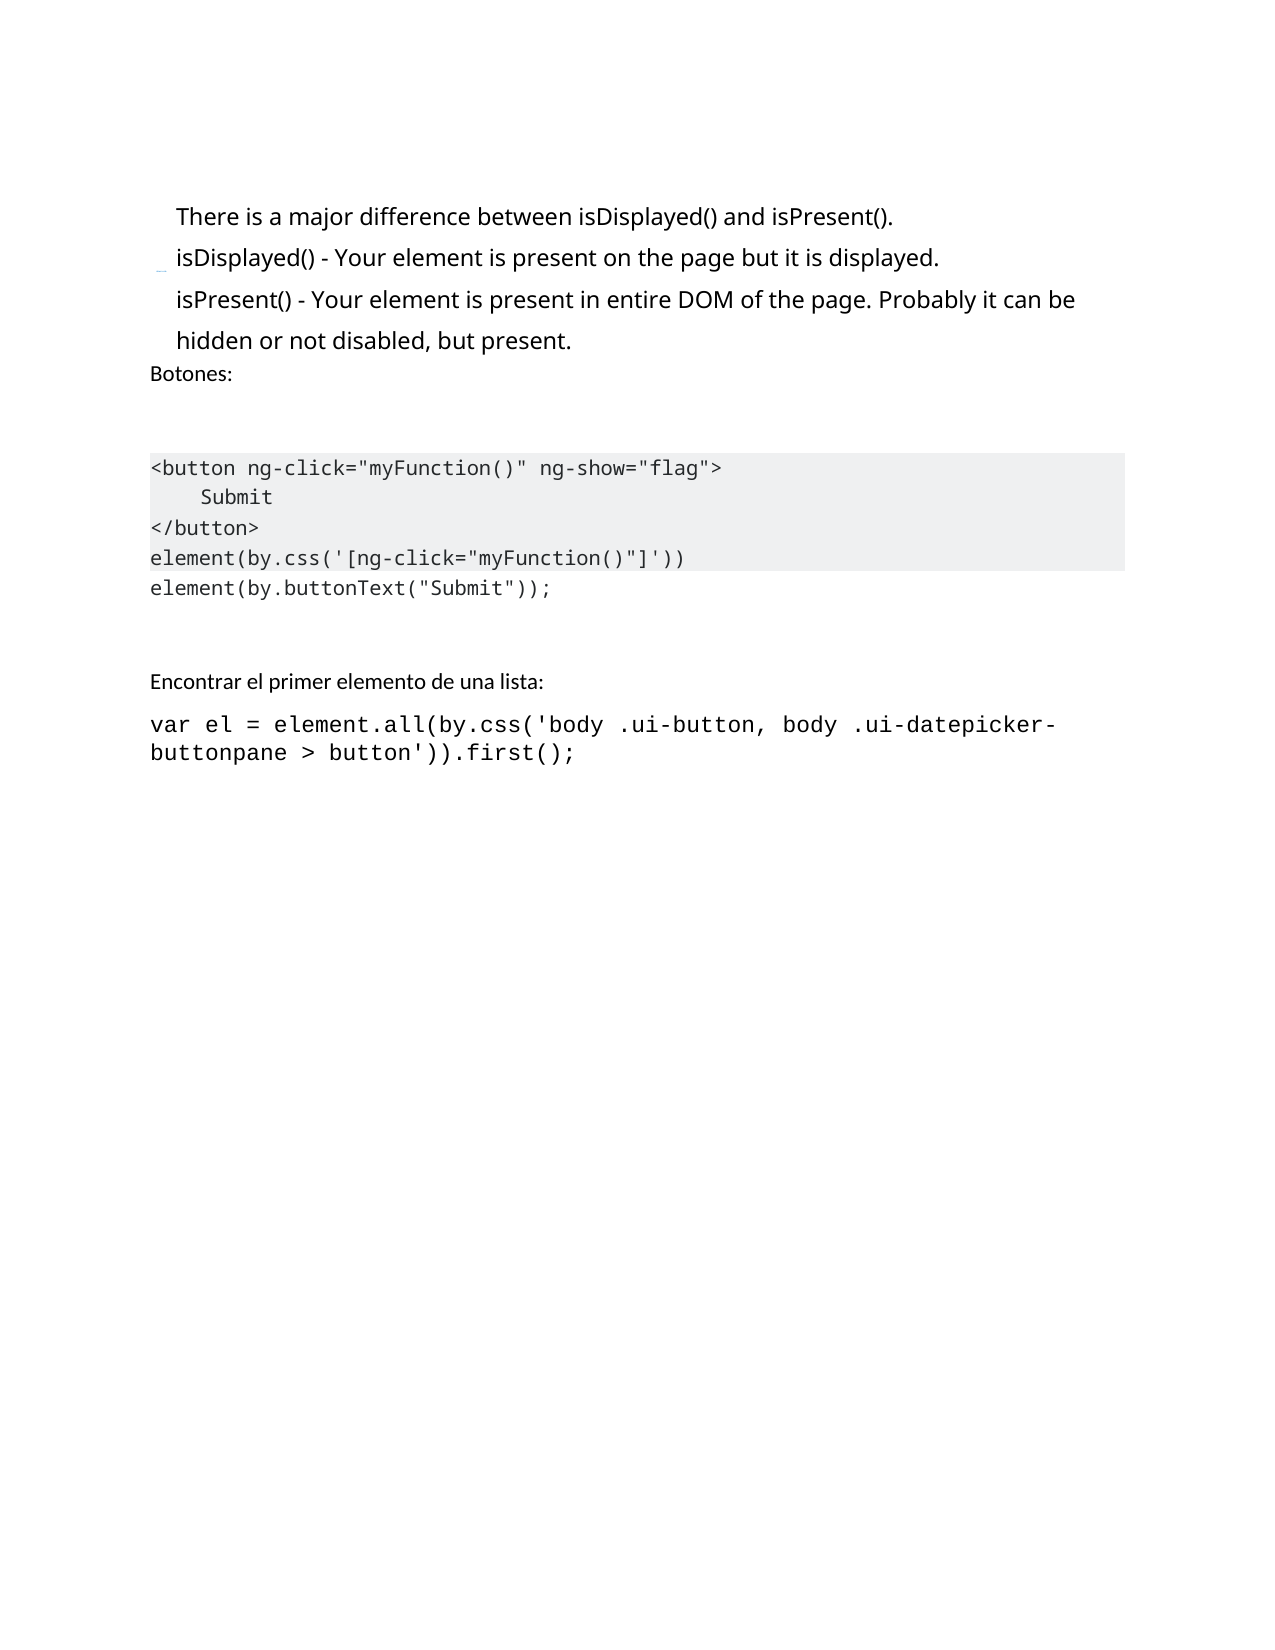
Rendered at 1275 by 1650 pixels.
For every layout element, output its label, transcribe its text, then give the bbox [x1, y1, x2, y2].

table_header down vote [150, 197, 173, 359]
text </button> [150, 513, 1125, 541]
table_header There is a major difference between isDisplayed() and isPresent(). isDisplayed() - Your element is present on the page but it is displayed. isPresent() - Your element is present in entire DOM of the page. Probably it can be hidden or not disabled, but present. [173, 197, 1125, 359]
text Submit [150, 483, 1125, 511]
text Botones: [150, 359, 1125, 387]
text element(by.css('[ng-click="myFunction()"]')) [150, 543, 1125, 571]
text <button ng-click="myFunction()" ng-show="flag"> [150, 453, 1125, 481]
text var el = element.all(by.css('body .ui-button, body .ui-datepicker-buttonpane > button')).first(); [150, 714, 1125, 768]
text Encontrar el primer elemento de una lista: [150, 667, 1125, 695]
text element(by.buttonText("Submit")); [150, 573, 1125, 601]
